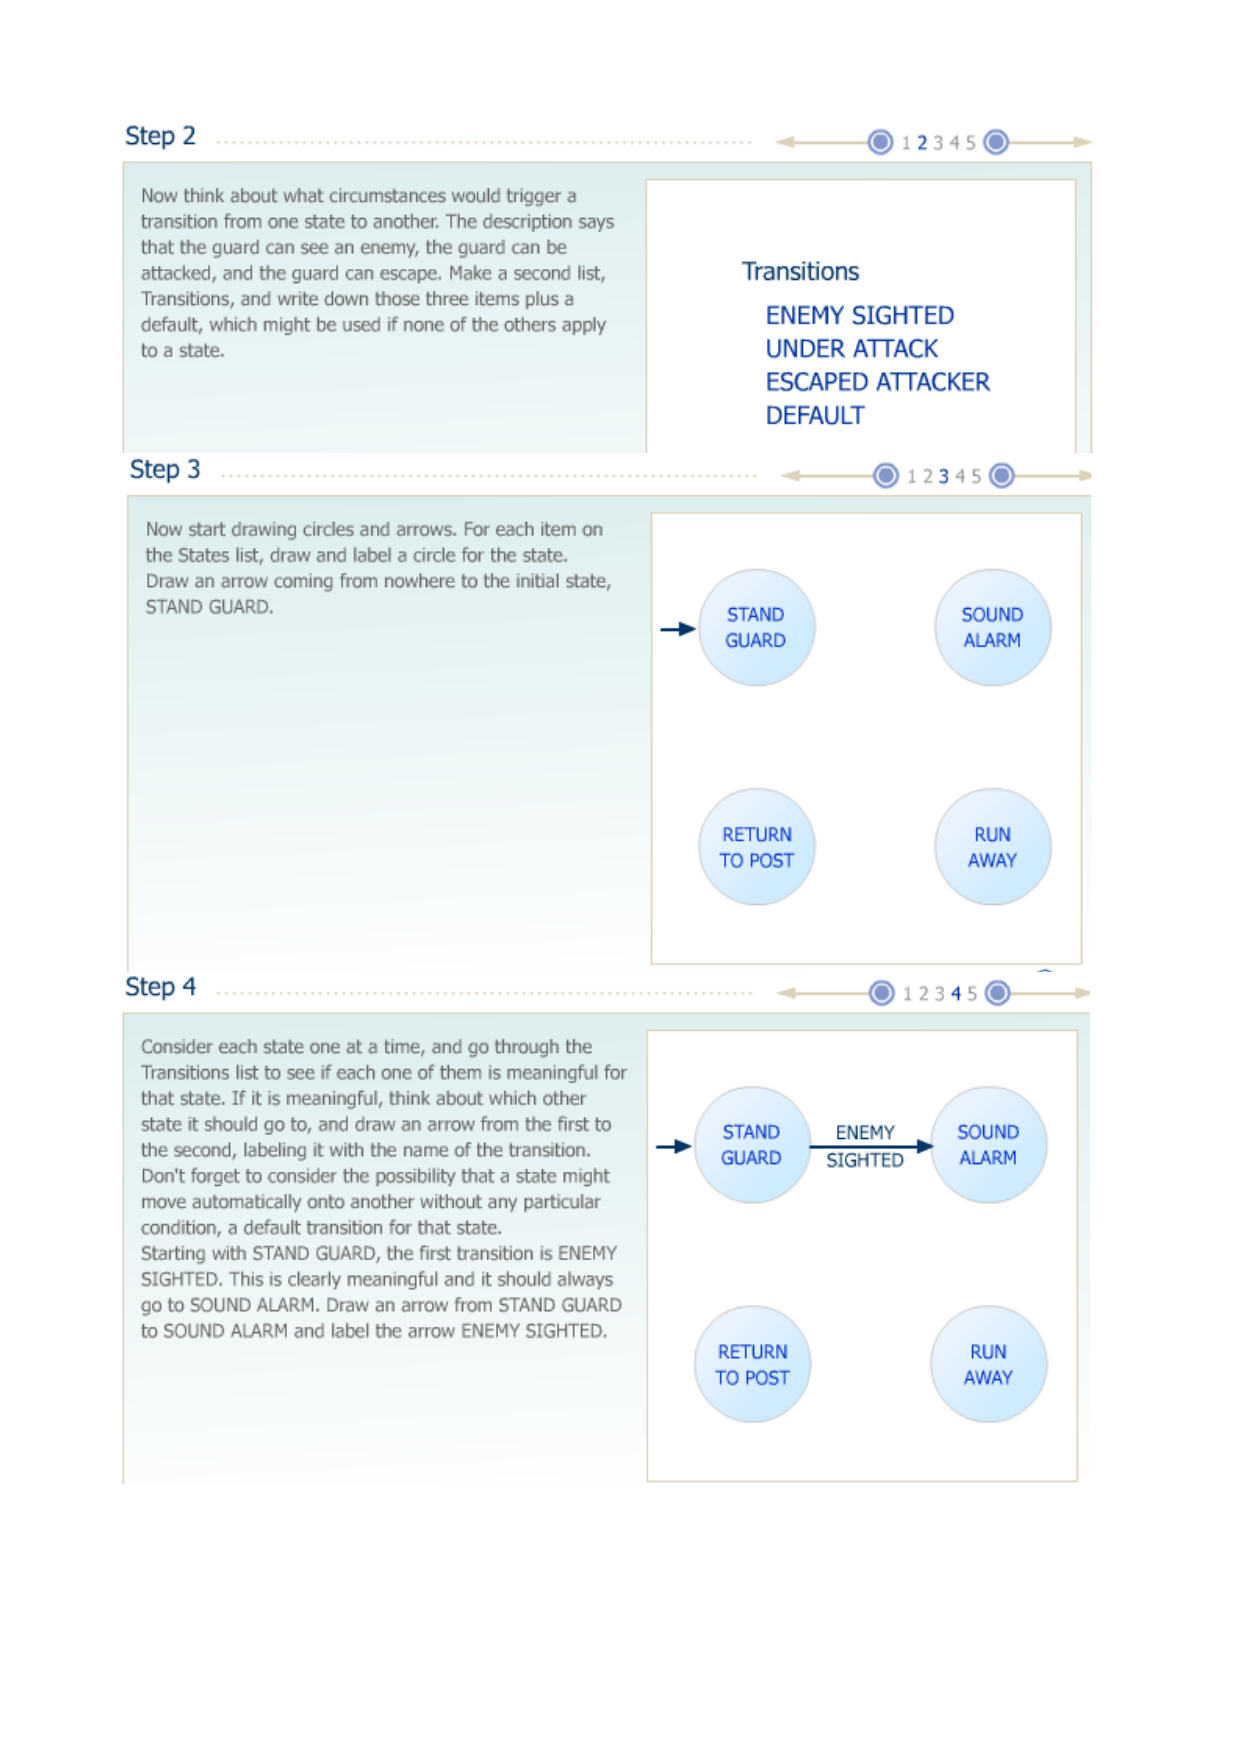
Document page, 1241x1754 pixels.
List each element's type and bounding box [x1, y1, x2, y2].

picture [118, 118, 1094, 1484]
